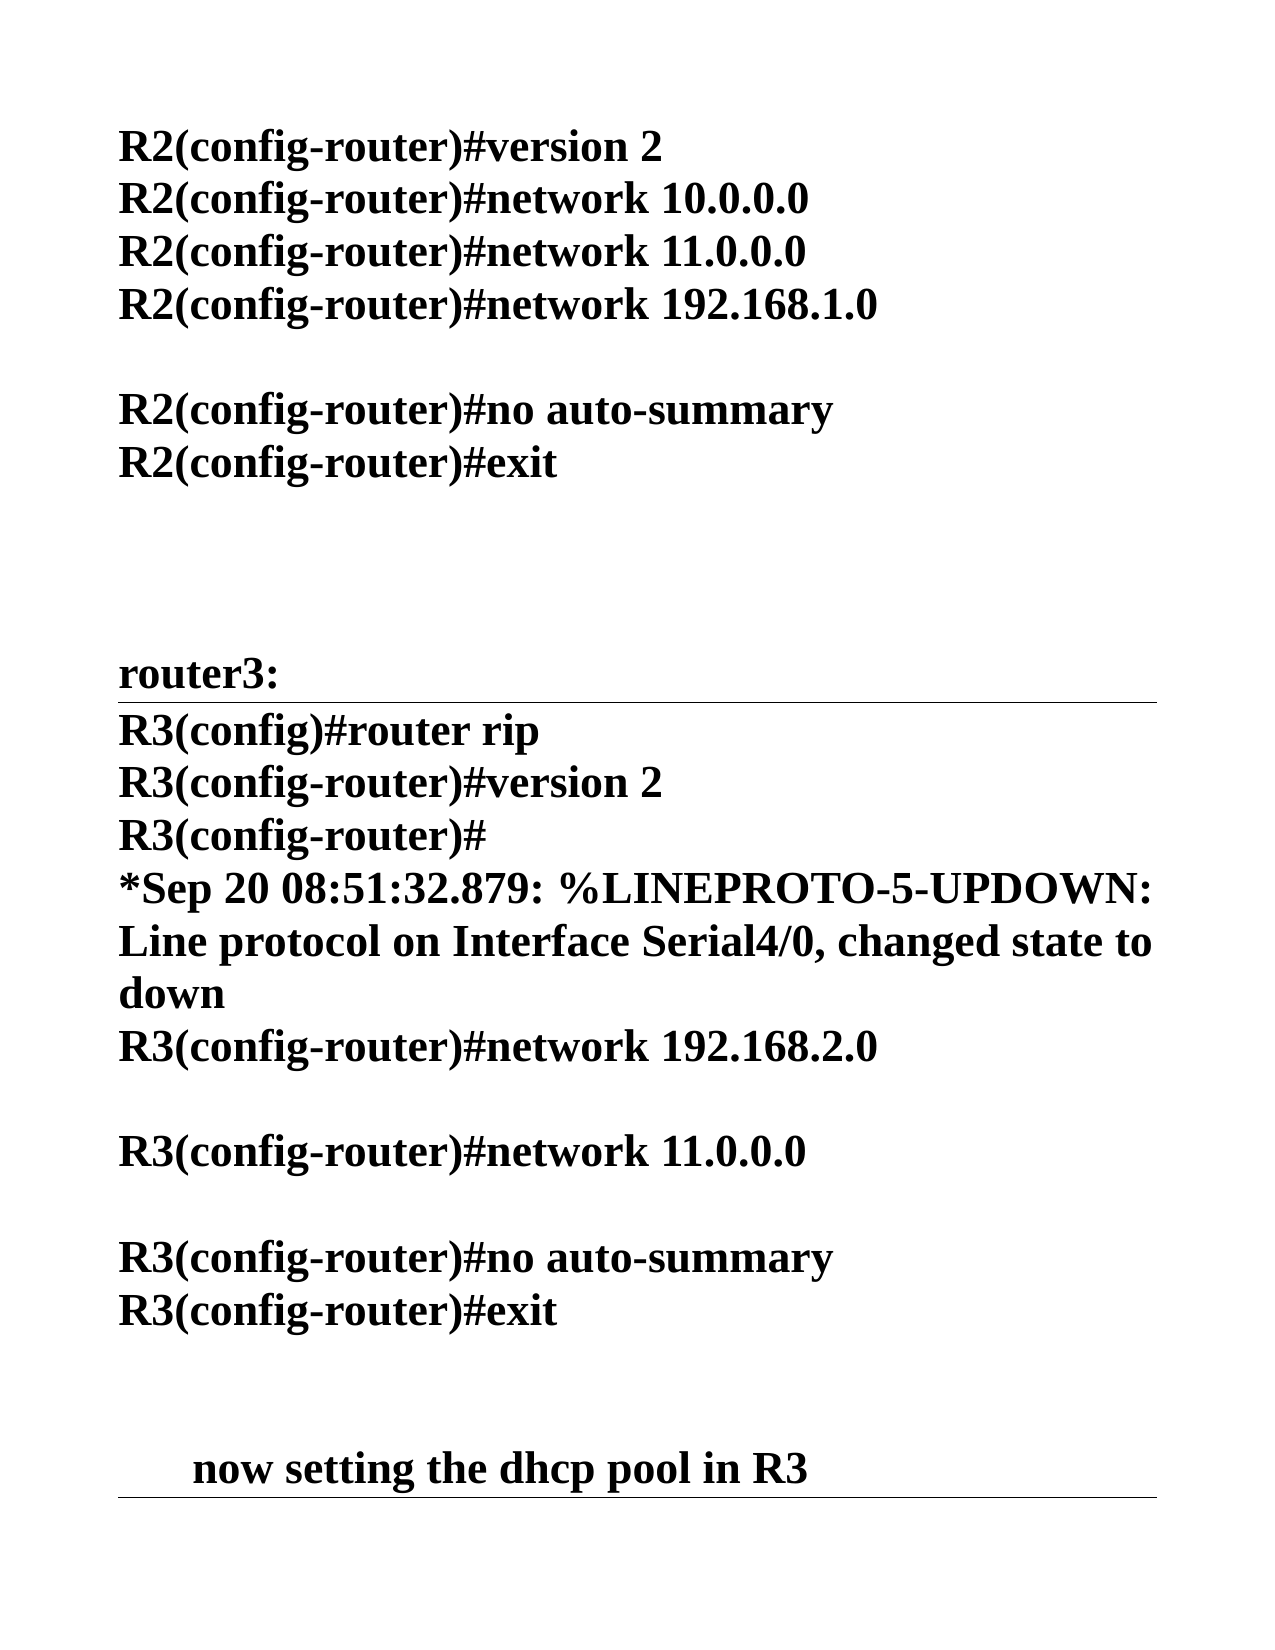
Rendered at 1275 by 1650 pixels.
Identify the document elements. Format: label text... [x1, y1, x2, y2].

text router3: [118, 645, 1157, 702]
text R2(config-router)#version 2 [118, 118, 1157, 171]
text R3(config-router)#network 192.168.2.0 [118, 1019, 1157, 1071]
text R2(config-router)#no auto-summary [118, 382, 1157, 434]
text R3(config-router)#network 11.0.0.0 [118, 1124, 1157, 1177]
text R3(config-router)# [118, 808, 1157, 861]
text *Sep 20 08:51:32.879: %LINEPROTO-5-UPDOWN: Line protocol on Interface Serial4/0, changed state to down [118, 861, 1157, 1019]
text R3(config-router)#exit [118, 1282, 1157, 1335]
text R3(config-router)#no auto-summary [118, 1229, 1157, 1282]
text now setting the dhcp pool in R3 [118, 1440, 1157, 1497]
text R2(config-router)#network 11.0.0.0 [118, 223, 1157, 276]
text R2(config-router)#exit [118, 434, 1157, 487]
text R2(config-router)#network 10.0.0.0 [118, 171, 1157, 223]
text R3(config-router)#version 2 [118, 755, 1157, 808]
text R2(config-router)#network 192.168.1.0 [118, 276, 1157, 329]
text R3(config)#router rip [118, 703, 1157, 755]
